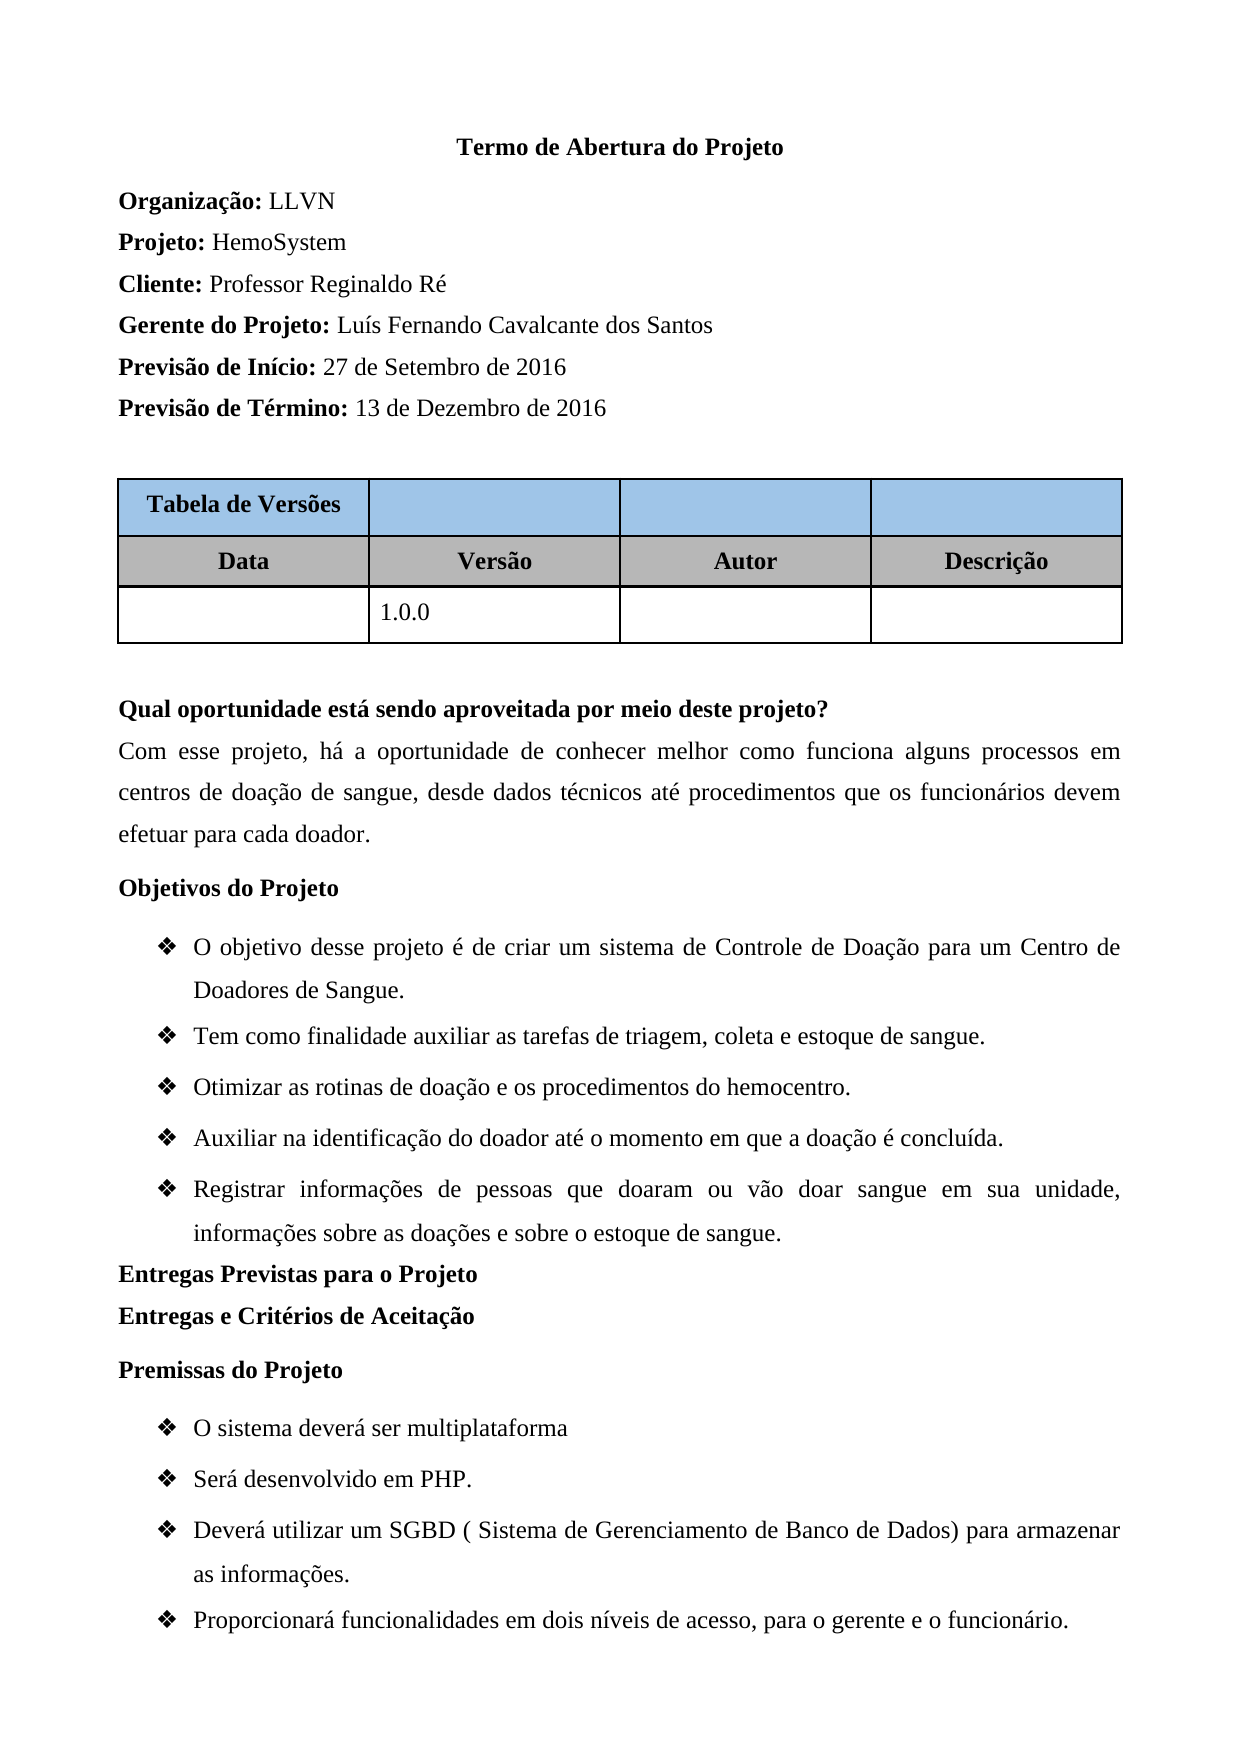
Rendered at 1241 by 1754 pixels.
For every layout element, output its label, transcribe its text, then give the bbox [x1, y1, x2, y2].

list Auxiliar na identificação do doador até o momento em que a doação é concluída. [156, 1120, 1122, 1154]
text Cliente: Professor Reginaldo Ré [118, 270, 1122, 298]
list Otimizar as rotinas de doação e os procedimentos do hemocentro. [156, 1069, 1122, 1103]
list O sistema deverá ser multiplataforma [156, 1410, 1122, 1444]
list Deverá utilizar um SGBD ( Sistema de Gerenciamento de Banco de Dados) para armazenar as informações. [156, 1512, 1122, 1588]
table_cell [621, 588, 870, 642]
subtitle Termo de Abertura do Projeto [118, 133, 1122, 160]
text Com esse projeto, há a oportunidade de conhecer melhor como funciona alguns processos em centros de doação de sangue, desde dados técnicos até procedimentos que os funcionários devem efetuar para cada doador. [118, 737, 1122, 848]
table_cell [872, 588, 1121, 642]
table_cell [119, 588, 368, 642]
table_cell Descrição [872, 537, 1121, 585]
text Organização: LLVN [118, 187, 1122, 214]
list Proporcionará funcionalidades em dois níveis de acesso, para o gerente e o funcionário. [156, 1602, 1122, 1636]
text Previsão de Início: 27 de Setembro de 2016 [118, 353, 1122, 381]
subtitle Premissas do Projeto [118, 1356, 1122, 1384]
text Projeto: HemoSystem [118, 228, 1122, 256]
subtitle Objetivos do Projeto [118, 874, 1122, 902]
text Qual oportunidade está sendo aproveitada por meio deste projeto? [118, 695, 1122, 723]
subtitle Entregas e Critérios de Aceitação [118, 1302, 1122, 1329]
table_header [872, 480, 1121, 535]
table_cell Autor [621, 537, 870, 585]
text Previsão de Término: 13 de Dezembro de 2016 [118, 394, 1122, 422]
list Será desenvolvido em PHP. [156, 1461, 1122, 1495]
list O objetivo desse projeto é de criar um sistema de Controle de Doação para um Centro de Doadores de Sangue. [156, 928, 1122, 1004]
subtitle Entregas Previstas para o Projeto [118, 1260, 1122, 1288]
table_cell 1.0.0 [370, 588, 619, 642]
text Gerente do Projeto: Luís Fernando Cavalcante dos Santos [118, 311, 1122, 339]
table_cell Versão [370, 537, 619, 585]
table_header [370, 480, 619, 535]
table_cell Data [119, 537, 368, 585]
list Registrar informações de pessoas que doaram ou vão doar sangue em sua unidade, informações sobre as doações e sobre o estoque de sangue. [156, 1171, 1122, 1246]
table_header [621, 480, 870, 535]
table_header Tabela de Versões [119, 480, 368, 535]
list Tem como finalidade auxiliar as tarefas de triagem, coleta e estoque de sangue. [156, 1018, 1122, 1052]
